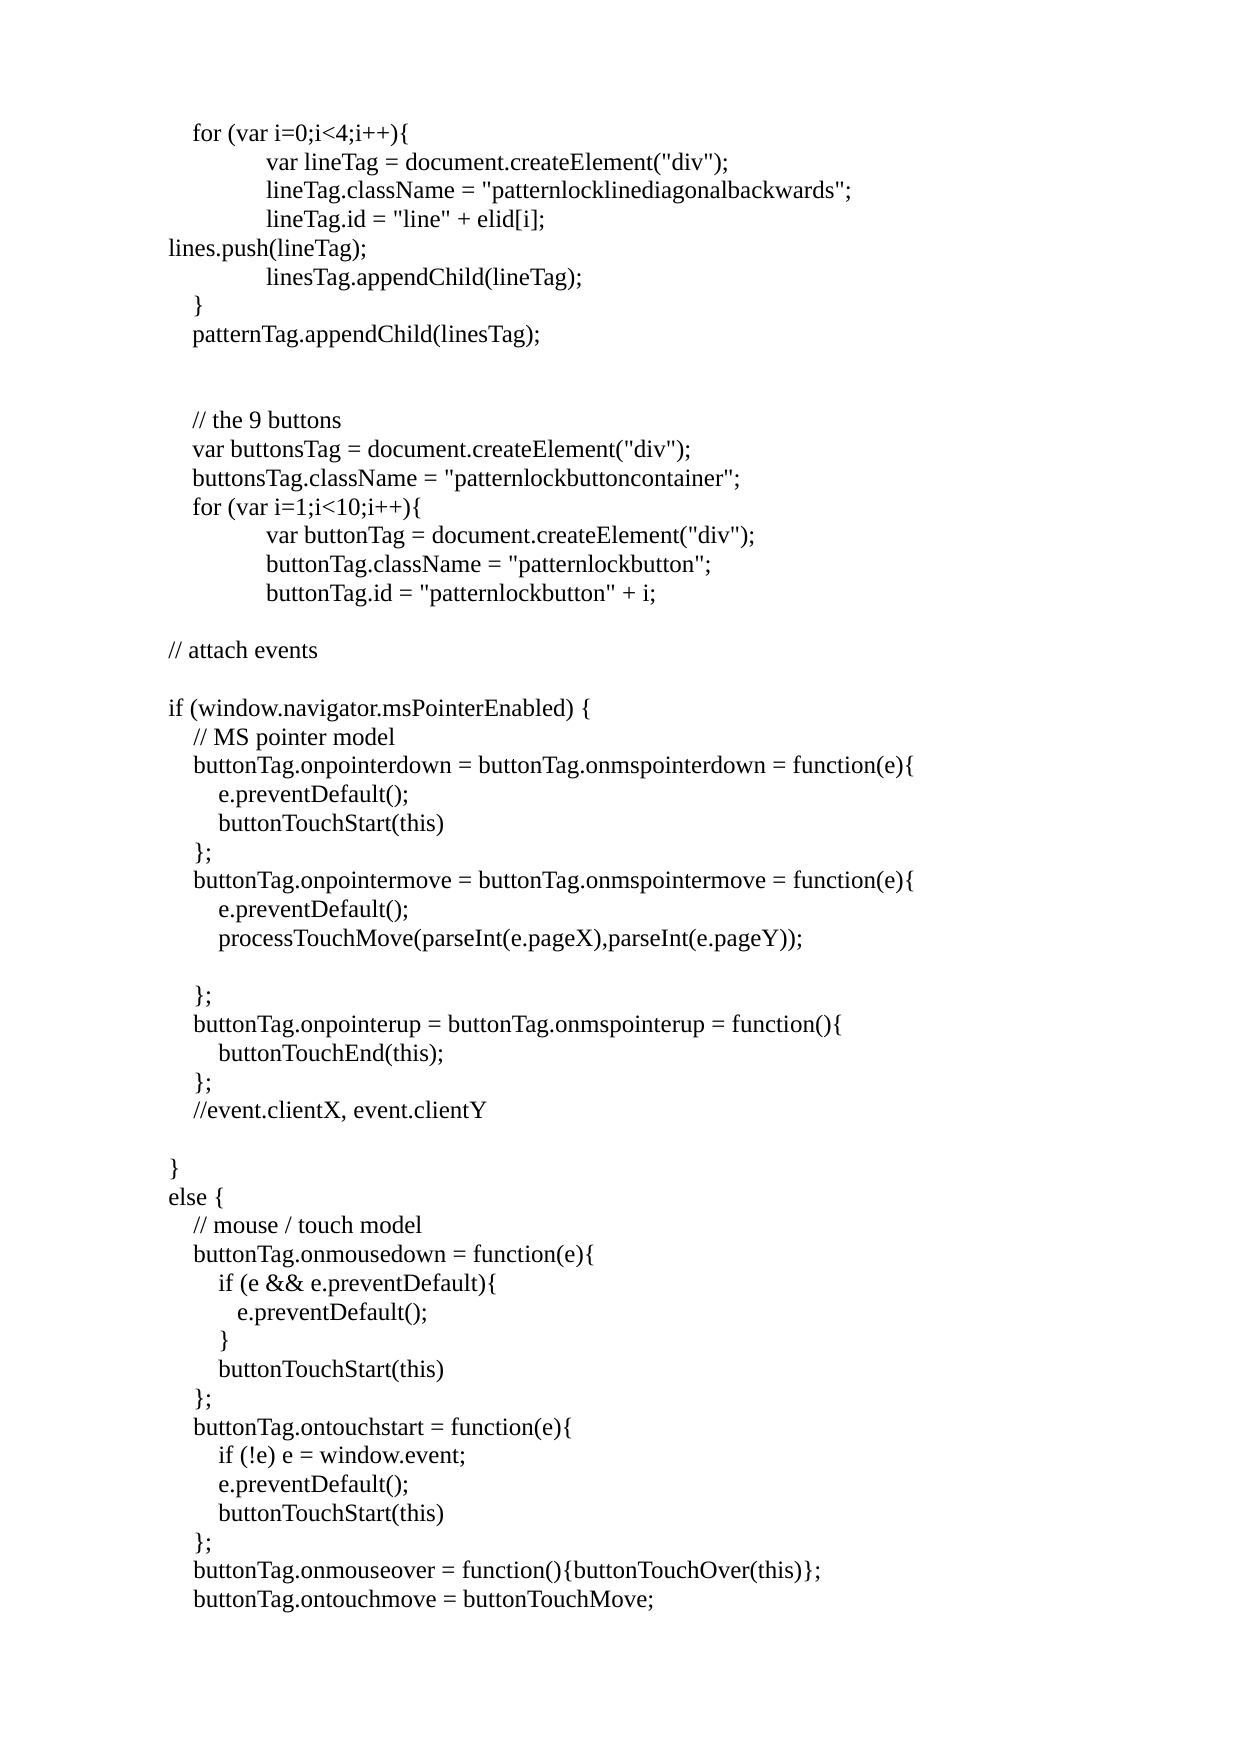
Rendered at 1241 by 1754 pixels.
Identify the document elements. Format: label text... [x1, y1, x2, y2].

text lines.push(lineTag); [118, 233, 1122, 262]
text //event.clientX, event.clientY [118, 1096, 1122, 1124]
text }; [118, 837, 1122, 866]
text lineTag.className = "patternlocklinediagonalbackwards"; [118, 176, 1122, 204]
text buttonTouchStart(this) [118, 1354, 1122, 1383]
text buttonTouchEnd(this); [118, 1038, 1122, 1067]
text buttonTouchStart(this) [118, 808, 1122, 837]
text processTouchMove(parseInt(e.pageX),parseInt(e.pageY)); [118, 923, 1122, 952]
text e.preventDefault(); [118, 1469, 1122, 1498]
text }; [118, 1527, 1122, 1556]
text buttonTag.className = "patternlockbutton"; [118, 549, 1122, 578]
text buttonTag.ontouchmove = buttonTouchMove; [118, 1584, 1122, 1613]
text // attach events [118, 636, 1122, 664]
text // MS pointer model [118, 722, 1122, 751]
text var lineTag = document.createElement("div"); [118, 147, 1122, 176]
text buttonTag.onpointermove = buttonTag.onmspointermove = function(e){ [118, 866, 1122, 894]
text buttonTag.ontouchstart = function(e){ [118, 1412, 1122, 1441]
text e.preventDefault(); [118, 1297, 1122, 1326]
text buttonTag.onpointerdown = buttonTag.onmspointerdown = function(e){ [118, 751, 1122, 779]
text }; [118, 981, 1122, 1009]
text }; [118, 1383, 1122, 1412]
text linesTag.appendChild(lineTag); [118, 262, 1122, 291]
text var buttonTag = document.createElement("div"); [118, 521, 1122, 549]
text buttonTag.onpointerup = buttonTag.onmspointerup = function(){ [118, 1009, 1122, 1038]
text }; [118, 1067, 1122, 1096]
text // the 9 buttons [118, 406, 1122, 434]
text buttonsTag.className = "patternlockbuttoncontainer"; [118, 463, 1122, 492]
text else { [118, 1182, 1122, 1211]
text patternTag.appendChild(linesTag); [118, 319, 1122, 348]
text if (window.navigator.msPointerEnabled) { [118, 693, 1122, 722]
text // mouse / touch model [118, 1211, 1122, 1239]
text buttonTag.onmousedown = function(e){ [118, 1239, 1122, 1268]
text } [118, 1153, 1122, 1182]
text buttonTag.onmouseover = function(){buttonTouchOver(this)}; [118, 1556, 1122, 1584]
text } [118, 1326, 1122, 1354]
text for (var i=0;i<4;i++){ [118, 118, 1122, 147]
text } [118, 291, 1122, 319]
text e.preventDefault(); [118, 779, 1122, 808]
text if (!e) e = window.event; [118, 1441, 1122, 1469]
text for (var i=1;i<10;i++){ [118, 492, 1122, 521]
text e.preventDefault(); [118, 894, 1122, 923]
text var buttonsTag = document.createElement("div"); [118, 434, 1122, 463]
text buttonTouchStart(this) [118, 1498, 1122, 1527]
text lineTag.id = "line" + elid[i]; [118, 204, 1122, 233]
text if (e && e.preventDefault){ [118, 1268, 1122, 1297]
text buttonTag.id = "patternlockbutton" + i; [118, 578, 1122, 607]
